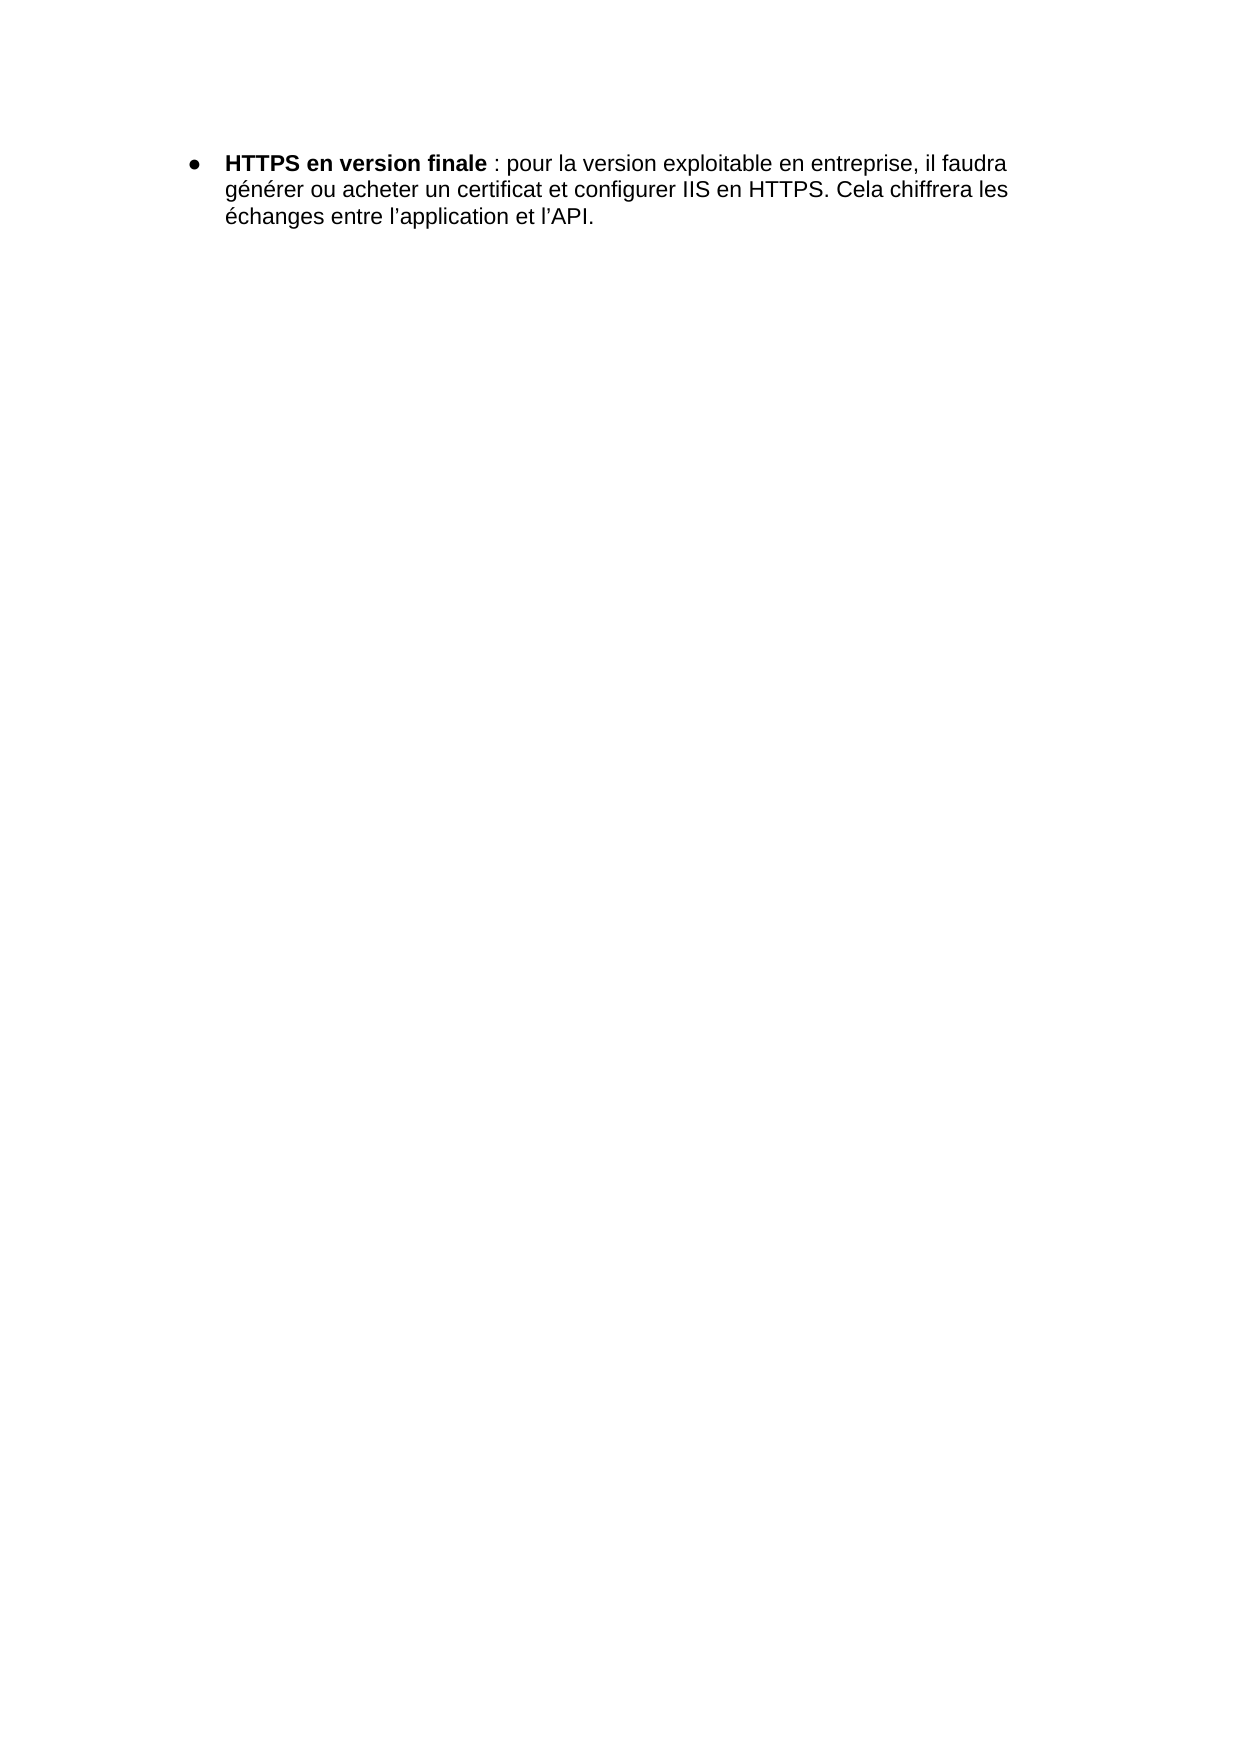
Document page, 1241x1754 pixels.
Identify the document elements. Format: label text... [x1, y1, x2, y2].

list HTTPS en version finale : pour la version exploitable en entreprise, il faudra générer ou acheter un certificat et configurer IIS en HTTPS. Cela chiffrera les échanges entre l’application et l’API. [187, 150, 1090, 229]
